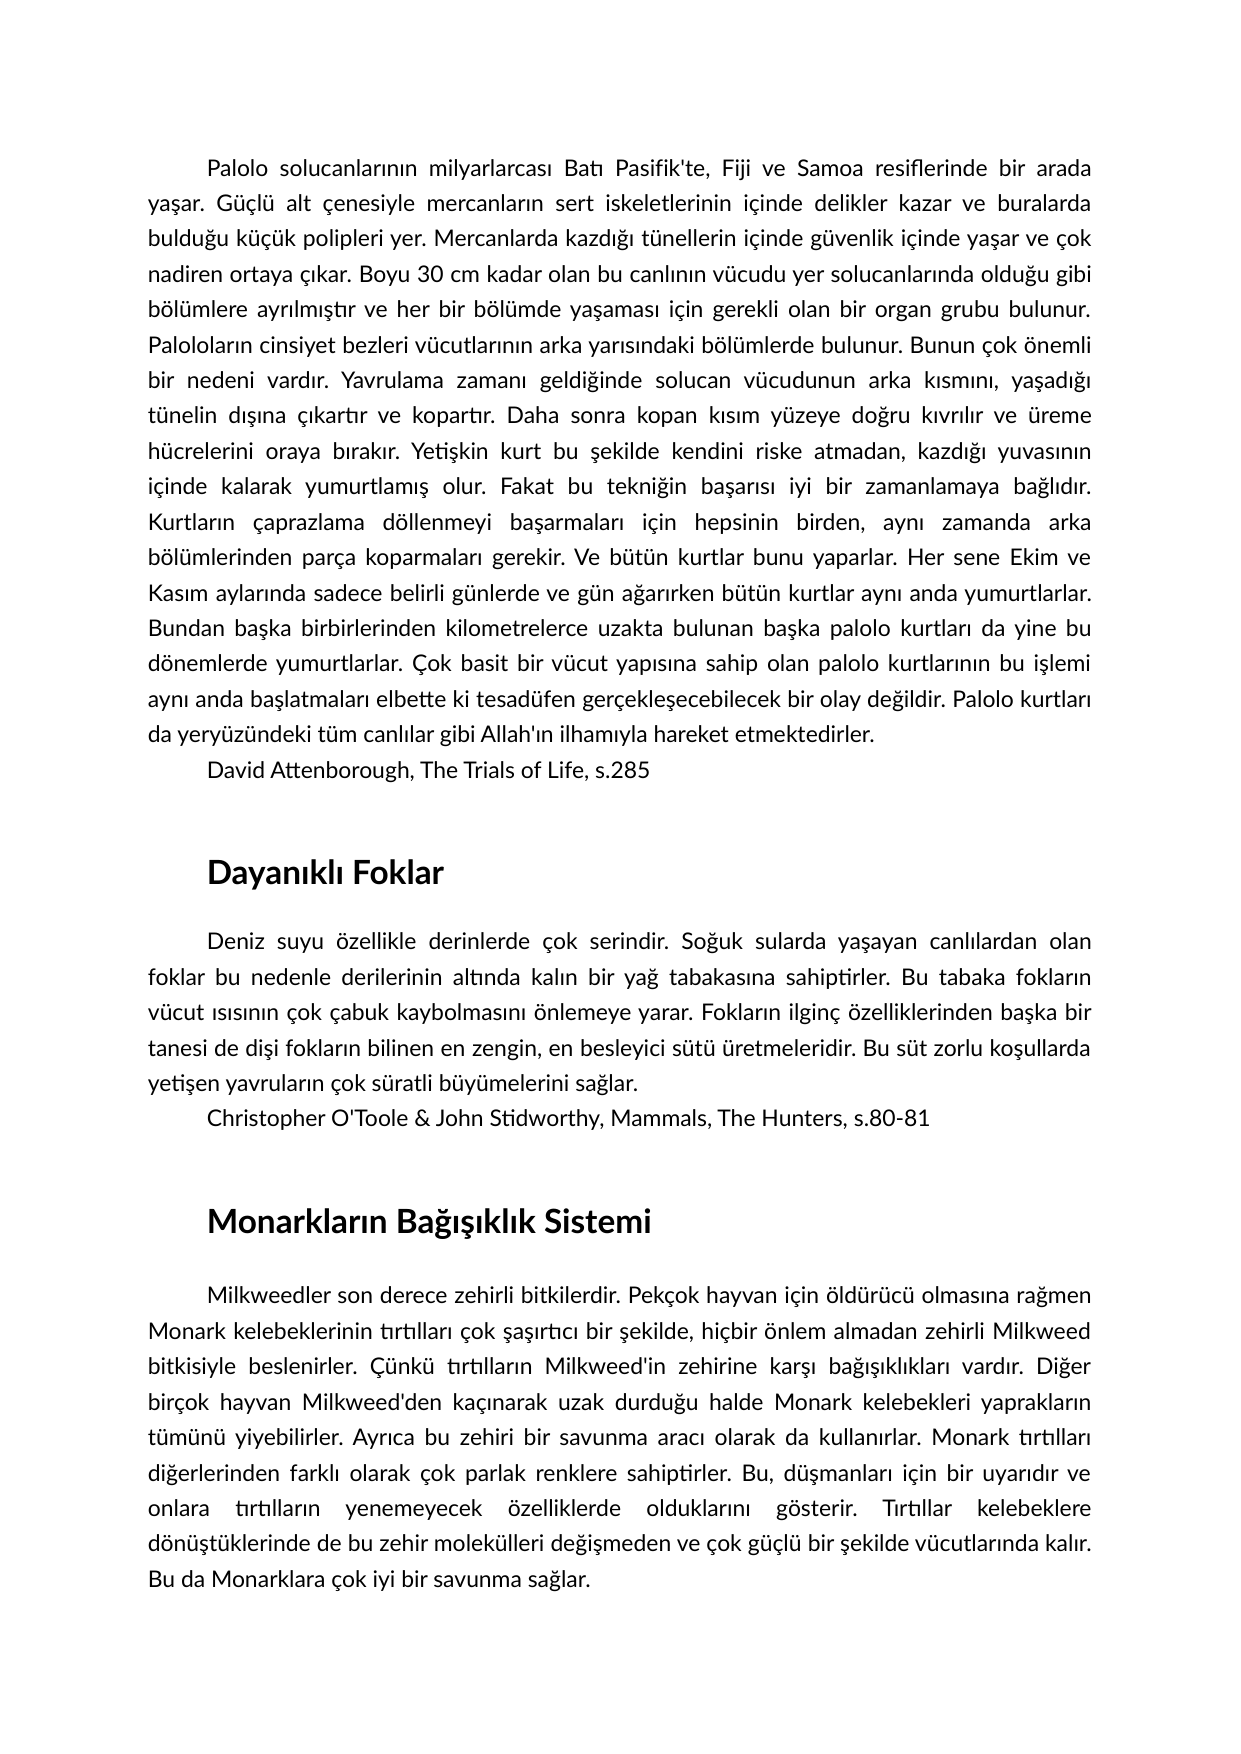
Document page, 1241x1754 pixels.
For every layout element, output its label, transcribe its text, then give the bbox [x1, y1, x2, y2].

text Christopher O'Toole & John Stidworthy, Mammals, The Hunters, s.80-81 [148, 1098, 1093, 1134]
subtitle Dayanıklı Foklar [148, 856, 1093, 891]
text Milkweedler son derece zehirli bitkilerdir. Pekçok hayvan için öldürücü olmasına rağmen Monark kelebeklerinin tırtılları çok şaşırtıcı bir şekilde, hiçbir önlem almadan zehirli Milkweed bitkisiyle beslenirler. Çünkü tırtılların Milkweed'in zehirine karşı bağışıklıkları vardır. Diğer birçok hayvan Milkweed'den kaçınarak uzak durduğu halde Monark kelebekleri yaprakların tümünü yiyebilirler. Ayrıca bu zehiri bir savunma aracı olarak da kullanırlar. Monark tırtılları diğerlerinden farklı olarak çok parlak renklere sahiptirler. Bu, düşmanları için bir uyarıdır ve onlara tırtılların yenemeyecek özelliklerde olduklarını gösterir. Tırtıllar kelebeklere dönüştüklerinde de bu zehir molekülleri değişmeden ve çok güçlü bir şekilde vücutlarında kalır. Bu da Monarklara çok iyi bir savunma sağlar. [148, 1276, 1093, 1594]
text Palolo solucanlarının milyarlarcası Batı Pasifik'te, Fiji ve Samoa resiflerinde bir arada yaşar. Güçlü alt çenesiyle mercanların sert iskeletlerinin içinde delikler kazar ve buralarda bulduğu küçük polipleri yer. Mercanlarda kazdığı tünellerin içinde güvenlik içinde yaşar ve çok nadiren ortaya çıkar. Boyu 30 cm kadar olan bu canlının vücudu yer solucanlarında olduğu gibi bölümlere ayrılmıştır ve her bir bölümde yaşaması için gerekli olan bir organ grubu bulunur. Paloloların cinsiyet bezleri vücutlarının arka yarısındaki bölümlerde bulunur. Bunun çok önemli bir nedeni vardır. Yavrulama zamanı geldiğinde solucan vücudunun arka kısmını, yaşadığı tünelin dışına çıkartır ve kopartır. Daha sonra kopan kısım yüzeye doğru kıvrılır ve üreme hücrelerini oraya bırakır. Yetişkin kurt bu şekilde kendini riske atmadan, kazdığı yuvasının içinde kalarak yumurtlamış olur. Fakat bu tekniğin başarısı iyi bir zamanlamaya bağlıdır. Kurtların çaprazlama döllenmeyi başarmaları için hepsinin birden, aynı zamanda arka bölümlerinden parça koparmaları gerekir. Ve bütün kurtlar bunu yaparlar. Her sene Ekim ve Kasım aylarında sadece belirli günlerde ve gün ağarırken bütün kurtlar aynı anda yumurtlarlar. Bundan başka birbirlerinden kilometrelerce uzakta bulunan başka palolo kurtları da yine bu dönemlerde yumurtlarlar. Çok basit bir vücut yapısına sahip olan palolo kurtlarının bu işlemi aynı anda başlatmaları elbette ki tesadüfen gerçekleşecebilecek bir olay değildir. Palolo kurtları da yeryüzündeki tüm canlılar gibi Allah'ın ilhamıyla hareket etmektedirler. [148, 148, 1093, 750]
subtitle Monarkların Bağışıklık Sistemi [148, 1205, 1093, 1240]
text Deniz suyu özellikle derinlerde çok serindir. Soğuk sularda yaşayan canlılardan olan foklar bu nedenle derilerinin altında kalın bir yağ tabakasına sahiptirler. Bu tabaka fokların vücut ısısının çok çabuk kaybolmasını önlemeye yarar. Fokların ilginç özelliklerinden başka bir tanesi de dişi fokların bilinen en zengin, en besleyici sütü üretmeleridir. Bu süt zorlu koşullarda yetişen yavruların çok süratli büyümelerini sağlar. [148, 921, 1093, 1098]
text David Attenborough, The Trials of Life, s.285 [148, 750, 1093, 785]
